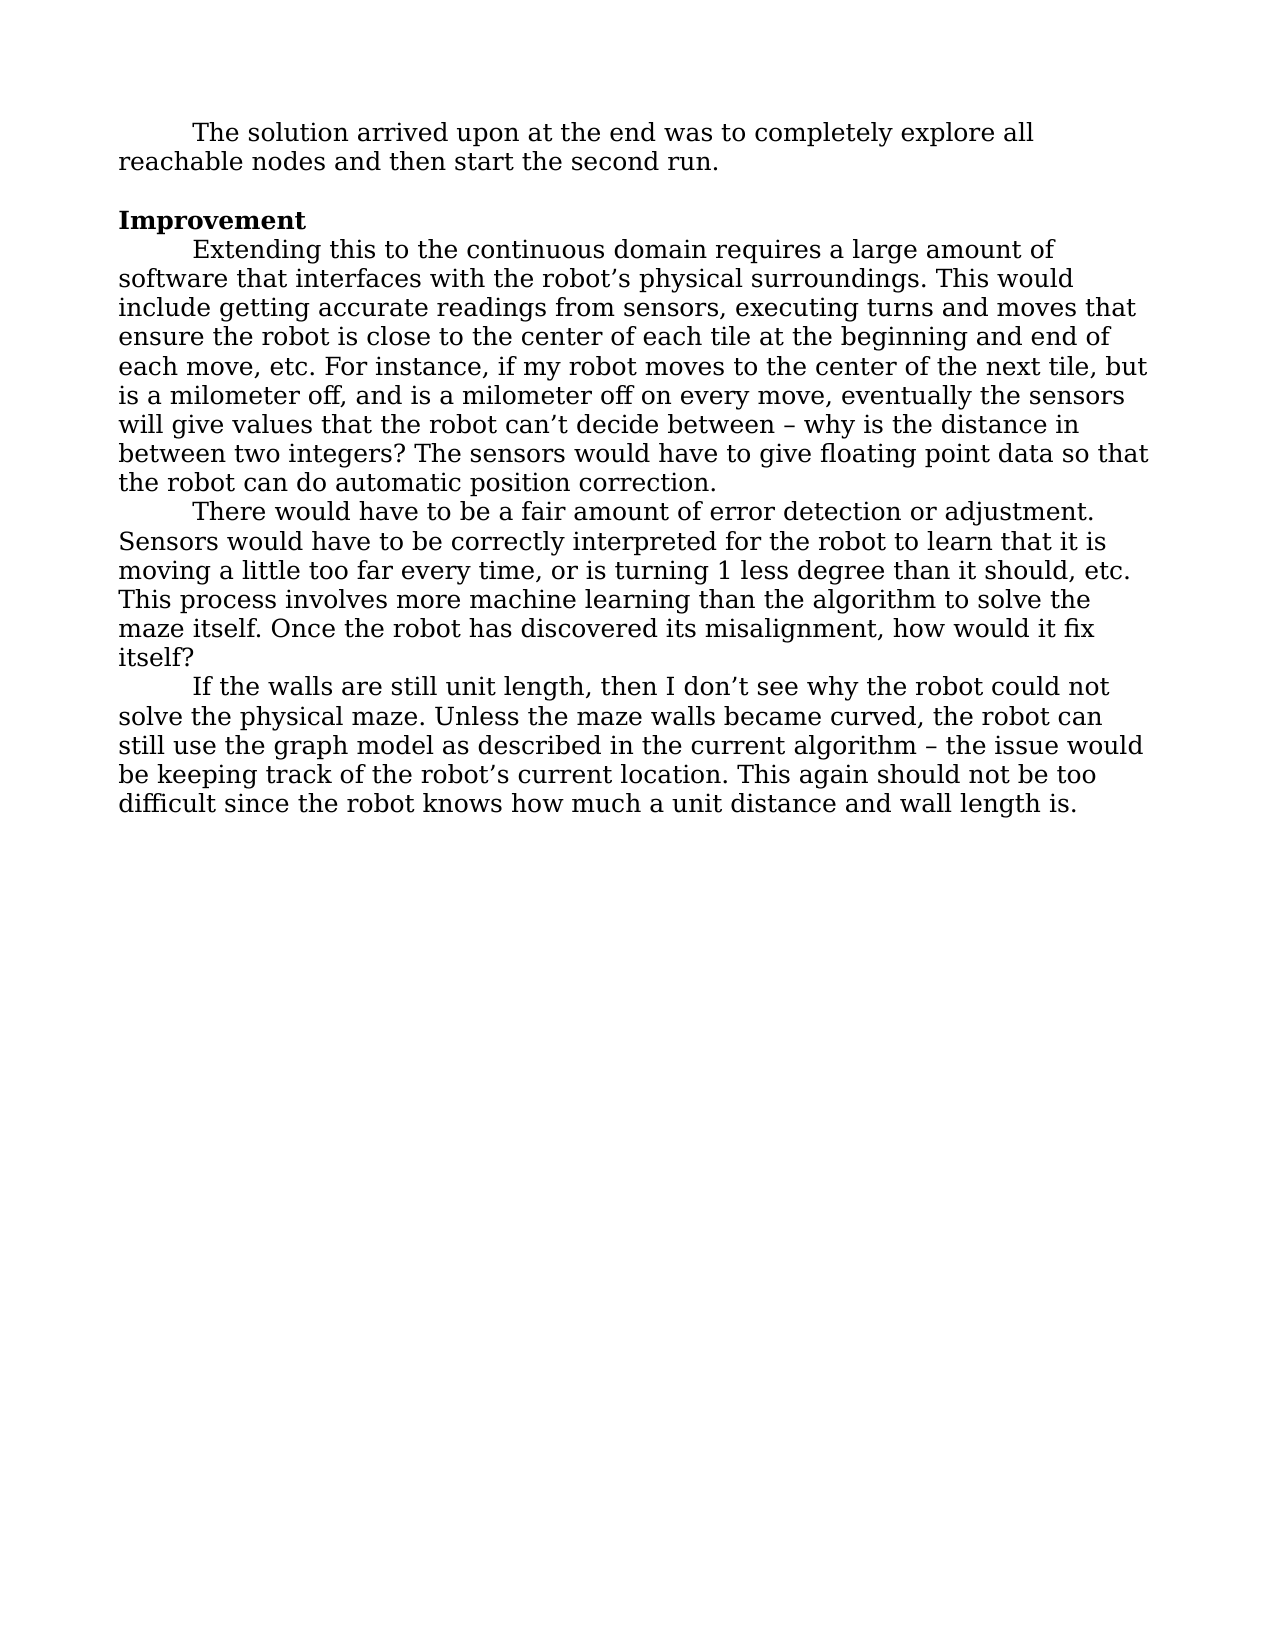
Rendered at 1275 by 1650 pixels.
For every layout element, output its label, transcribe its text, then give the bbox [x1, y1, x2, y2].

text If the walls are still unit length, then I don’t see why the robot could not solve the physical maze. Unless the maze walls became curved, the robot can still use the graph model as described in the current algorithm – the issue would be keeping track of the robot’s current location. This again should not be too difficult since the robot knows how much a unit distance and wall length is. [118, 672, 1157, 818]
text Extending this to the continuous domain requires a large amount of software that interfaces with the robot’s physical surroundings. This would include getting accurate readings from sensors, executing turns and moves that ensure the robot is close to the center of each tile at the beginning and end of each move, etc. For instance, if my robot moves to the center of the next tile, but is a milometer off, and is a milometer off on every move, eventually the sensors will give values that the robot can’t decide between – why is the distance in between two integers? The sensors would have to give floating point data so that the robot can do automatic position correction. [118, 235, 1157, 497]
text There would have to be a fair amount of error detection or adjustment. Sensors would have to be correctly interpreted for the robot to learn that it is moving a little too far every time, or is turning 1 less degree than it should, etc. This process involves more machine learning than the algorithm to solve the maze itself. Once the robot has discovered its misalignment, how would it fix itself? [118, 497, 1157, 672]
text Improvement [118, 206, 1157, 235]
text The solution arrived upon at the end was to completely explore all reachable nodes and then start the second run. [118, 118, 1157, 176]
